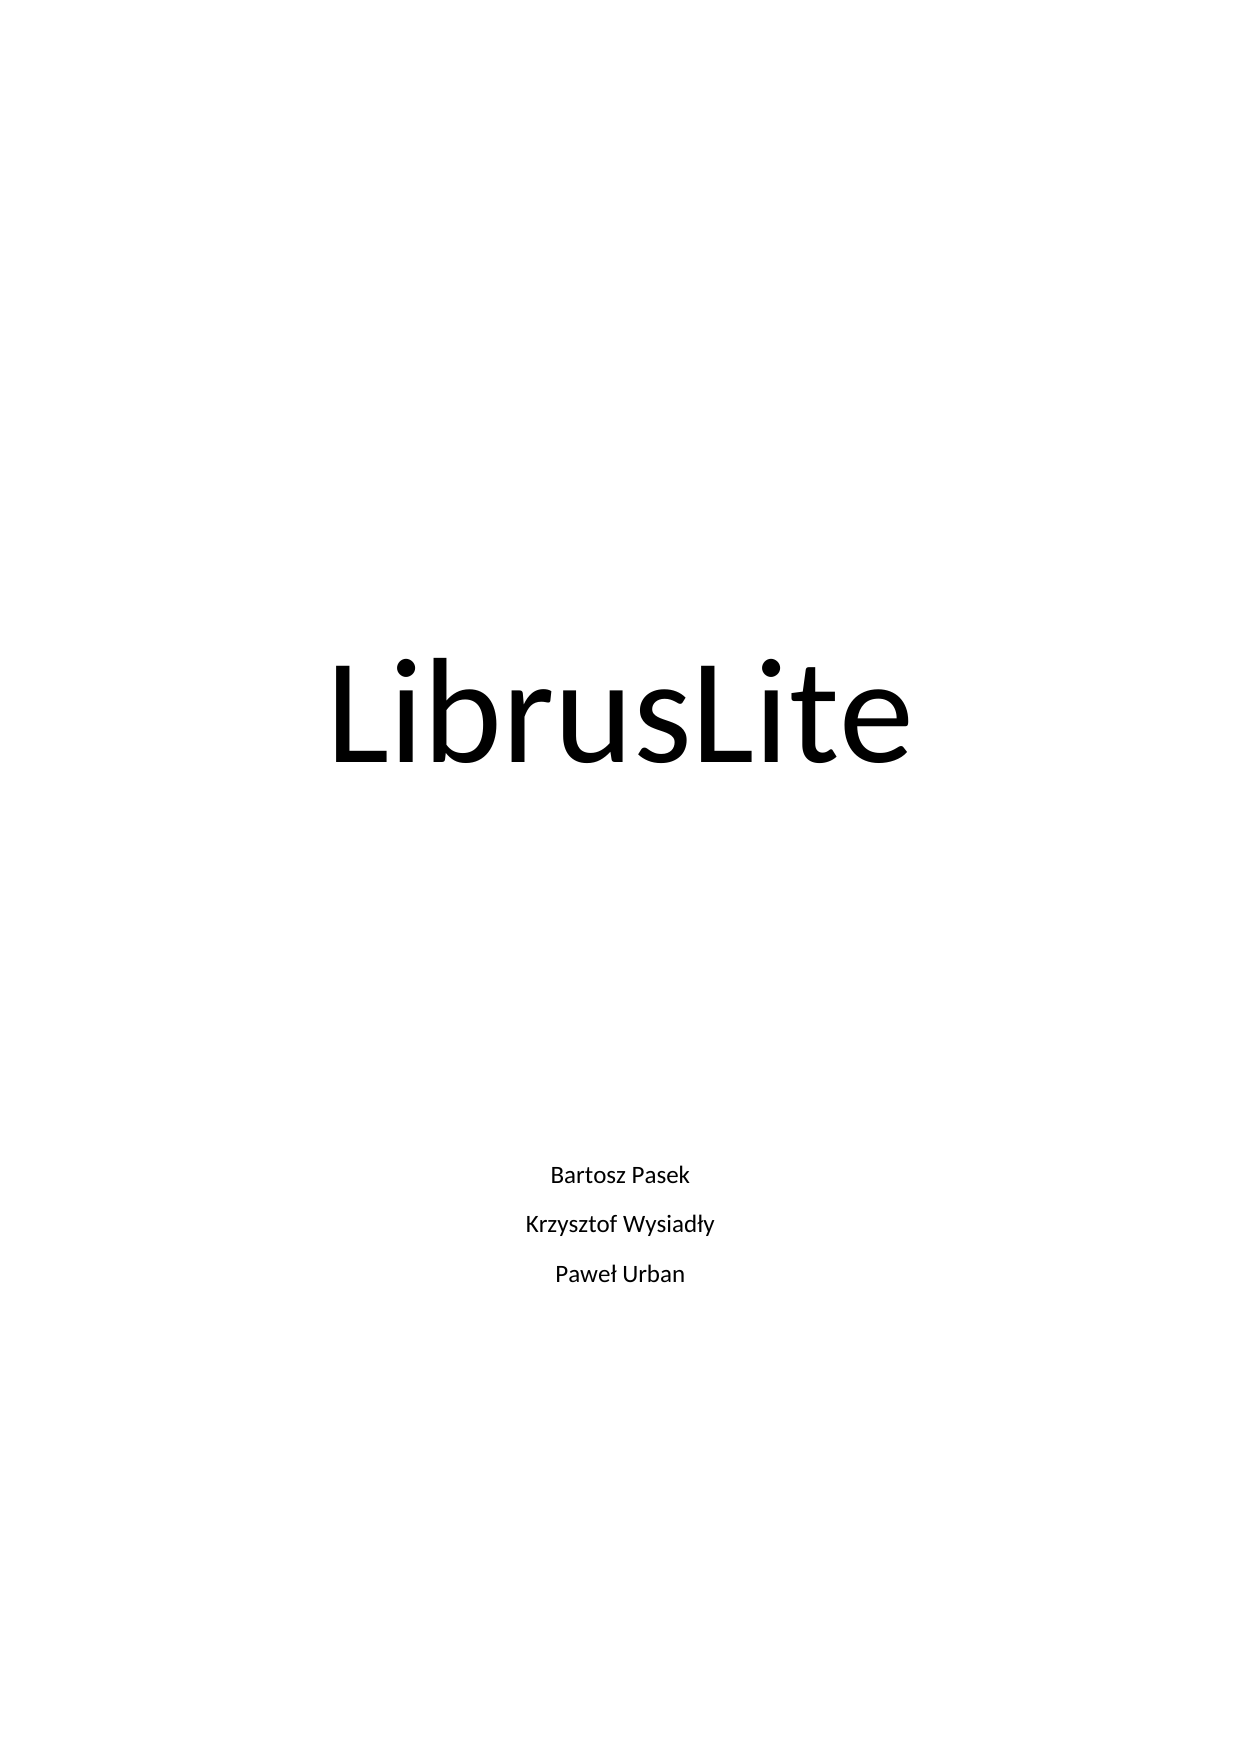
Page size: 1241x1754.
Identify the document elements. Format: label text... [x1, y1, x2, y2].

text Paweł Urban [148, 1258, 1093, 1288]
text Krzysztof Wysiadły [148, 1208, 1093, 1239]
text LibrusLite [148, 616, 1093, 799]
text Bartosz Pasek [148, 1159, 1093, 1189]
